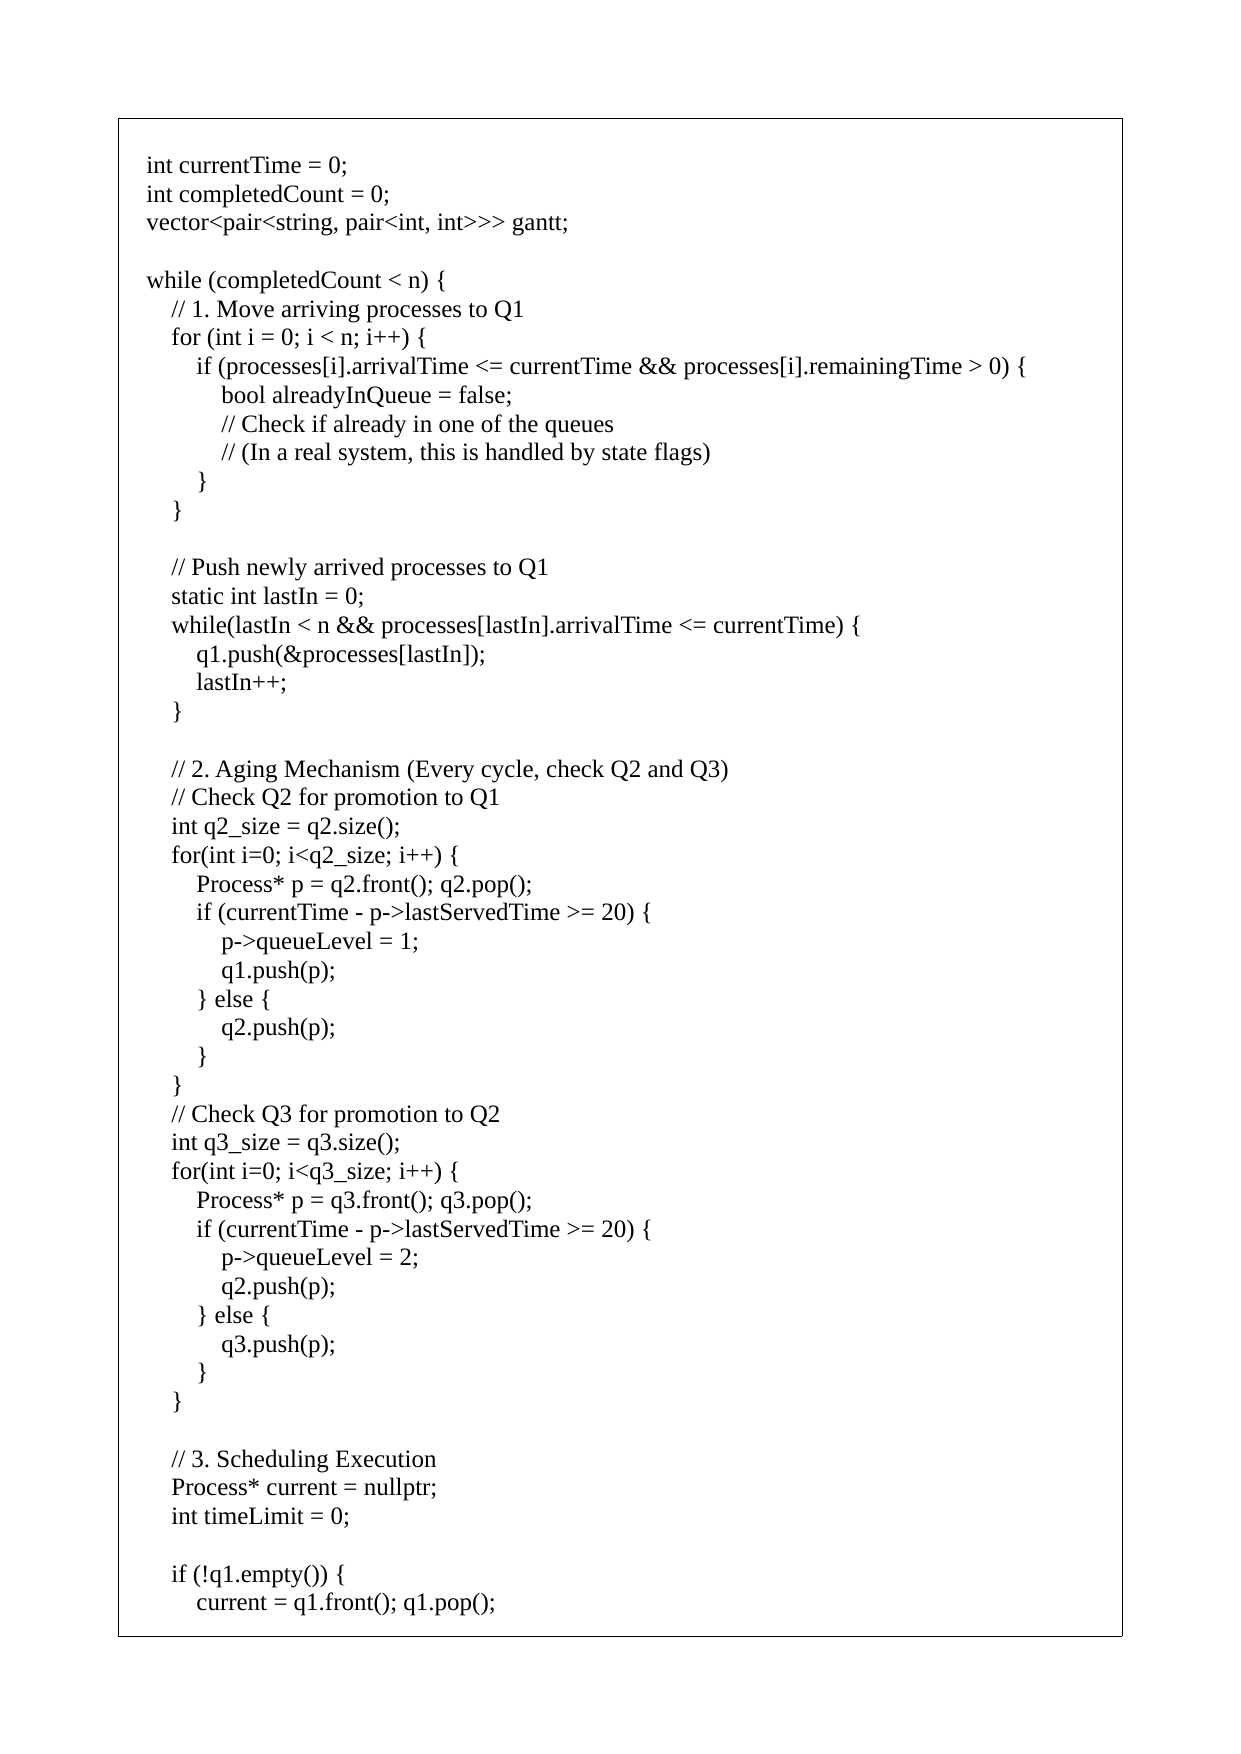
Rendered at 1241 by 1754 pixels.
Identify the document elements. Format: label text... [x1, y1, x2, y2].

text // 3. Scheduling Execution [121, 1444, 1119, 1472]
text // (In a real system, this is handled by state flags) [121, 437, 1119, 466]
text } else { [121, 984, 1119, 1012]
text q2.push(p); [121, 1012, 1119, 1041]
text q1.push(p); [121, 955, 1119, 984]
text } else { [121, 1300, 1119, 1329]
text q2.push(p); [121, 1271, 1119, 1300]
text int q2_size = q2.size(); [121, 811, 1119, 840]
text // Check Q2 for promotion to Q1 [121, 782, 1119, 811]
text if (processes[i].arrivalTime <= currentTime && processes[i].remainingTime > 0) { [121, 351, 1119, 380]
text if (currentTime - p->lastServedTime >= 20) { [121, 897, 1119, 926]
text Process* p = q2.front(); q2.pop(); [121, 869, 1119, 897]
text while(lastIn < n && processes[lastIn].arrivalTime <= currentTime) { [121, 610, 1119, 639]
text p->queueLevel = 1; [121, 926, 1119, 955]
text // 1. Move arriving processes to Q1 [121, 294, 1119, 322]
text lastIn++; [121, 667, 1119, 696]
text p->queueLevel = 2; [121, 1242, 1119, 1271]
text Process* p = q3.front(); q3.pop(); [121, 1185, 1119, 1214]
text Process* current = nullptr; [121, 1472, 1119, 1501]
text while (completedCount < n) { [121, 265, 1119, 294]
text } [121, 1070, 1119, 1099]
text // Push newly arrived processes to Q1 [121, 552, 1119, 581]
text // Check Q3 for promotion to Q2 [121, 1099, 1119, 1127]
text int completedCount = 0; [121, 179, 1119, 207]
text int timeLimit = 0; [121, 1501, 1119, 1530]
text // Check if already in one of the queues [121, 409, 1119, 437]
text } [121, 466, 1119, 495]
text if (currentTime - p->lastServedTime >= 20) { [121, 1214, 1119, 1242]
text } [121, 1357, 1119, 1386]
text bool alreadyInQueue = false; [121, 380, 1119, 409]
text vector<pair<string, pair<int, int>>> gantt; [121, 207, 1119, 236]
text } [121, 1041, 1119, 1070]
text for(int i=0; i<q3_size; i++) { [121, 1156, 1119, 1185]
text } [121, 1386, 1119, 1415]
text int q3_size = q3.size(); [121, 1127, 1119, 1156]
text } [121, 696, 1119, 725]
text if (!q1.empty()) { [121, 1559, 1119, 1587]
text for (int i = 0; i < n; i++) { [121, 322, 1119, 351]
text for(int i=0; i<q2_size; i++) { [121, 840, 1119, 869]
text current = q1.front(); q1.pop(); [121, 1587, 1119, 1616]
text q3.push(p); [121, 1329, 1119, 1357]
text } [121, 495, 1119, 524]
text int currentTime = 0; [121, 150, 1119, 179]
text q1.push(&processes[lastIn]); [121, 639, 1119, 667]
text // 2. Aging Mechanism (Every cycle, check Q2 and Q3) [121, 754, 1119, 782]
text static int lastIn = 0; [121, 581, 1119, 610]
